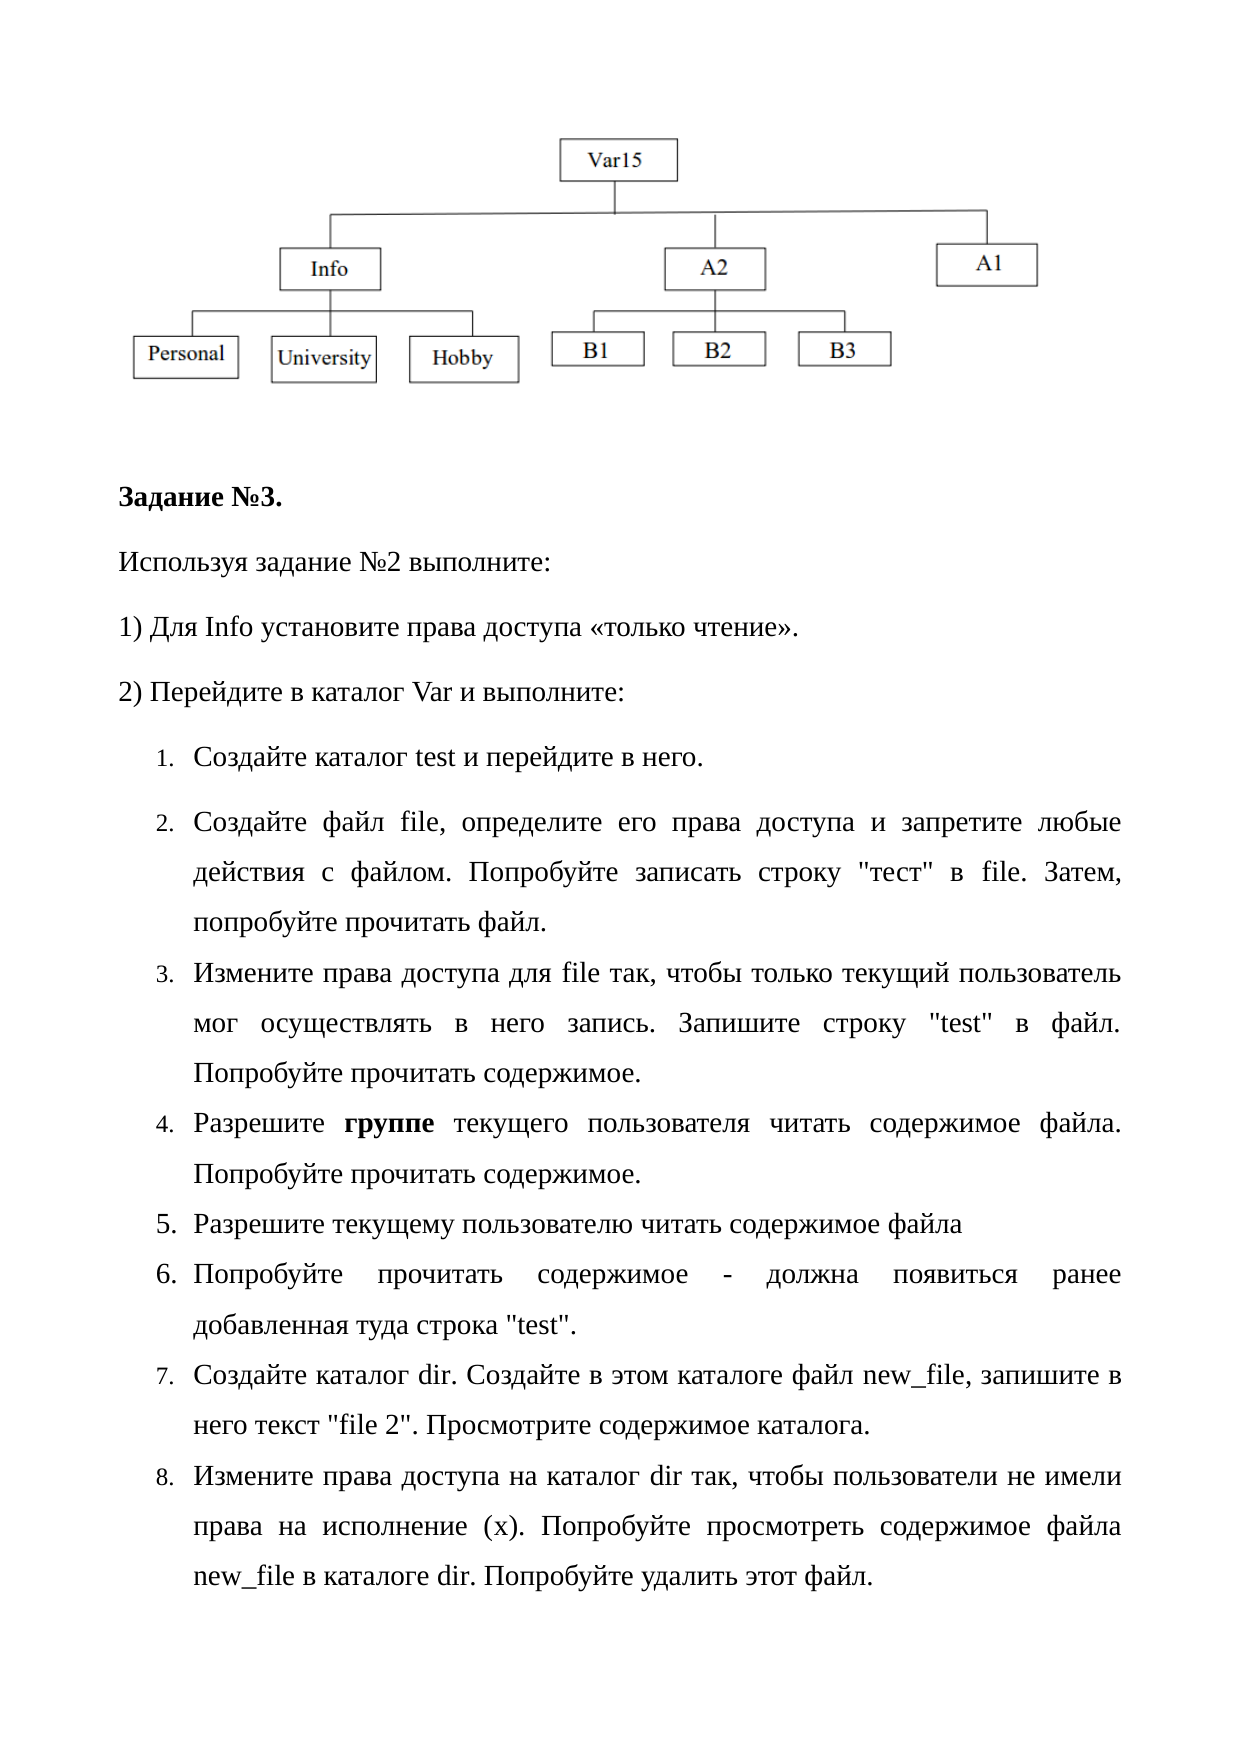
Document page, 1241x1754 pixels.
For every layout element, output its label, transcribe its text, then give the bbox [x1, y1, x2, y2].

picture [118, 125, 1093, 408]
list Измените права доступа для file так, чтобы только текущий пользователь мог осуществлять в него запись. Запишите строку "test" в файл. Попробуйте прочитать содержимое. [156, 955, 1122, 1089]
text 2) Перейдите в каталог Var и выполните: [118, 674, 1122, 707]
list Создайте файл file, определите его права доступа и запретите любые действия с файлом. Попробуйте записать строку "тест" в file. Затем, попробуйте прочитать файл. [156, 804, 1122, 938]
text Задание №3. [118, 479, 1122, 513]
list Измените права доступа на каталог dir так, чтобы пользователи не имели права на исполнение (x). Попробуйте просмотреть содержимое файла new_file в каталоге dir. Попробуйте удалить этот файл. [156, 1458, 1122, 1592]
list Разрешите текущему пользователю читать содержимое файла [156, 1206, 1122, 1240]
list Создайте каталог test и перейдите в него. [156, 739, 1122, 772]
text 1) Для Info установите права доступа «только чтение». [118, 609, 1122, 643]
list Создайте каталог dir. Создайте в этом каталоге файл new_file, запишите в него текст "file 2". Просмотрите содержимое каталога. [156, 1357, 1122, 1441]
list Попробуйте прочитать содержимое - должна появиться ранее добавленная туда строка "test". [156, 1257, 1122, 1340]
text Используя задание №2 выполните: [118, 544, 1122, 578]
list Разрешите группе текущего пользователя читать содержимое файла. Попробуйте прочитать содержимое. [156, 1106, 1122, 1189]
